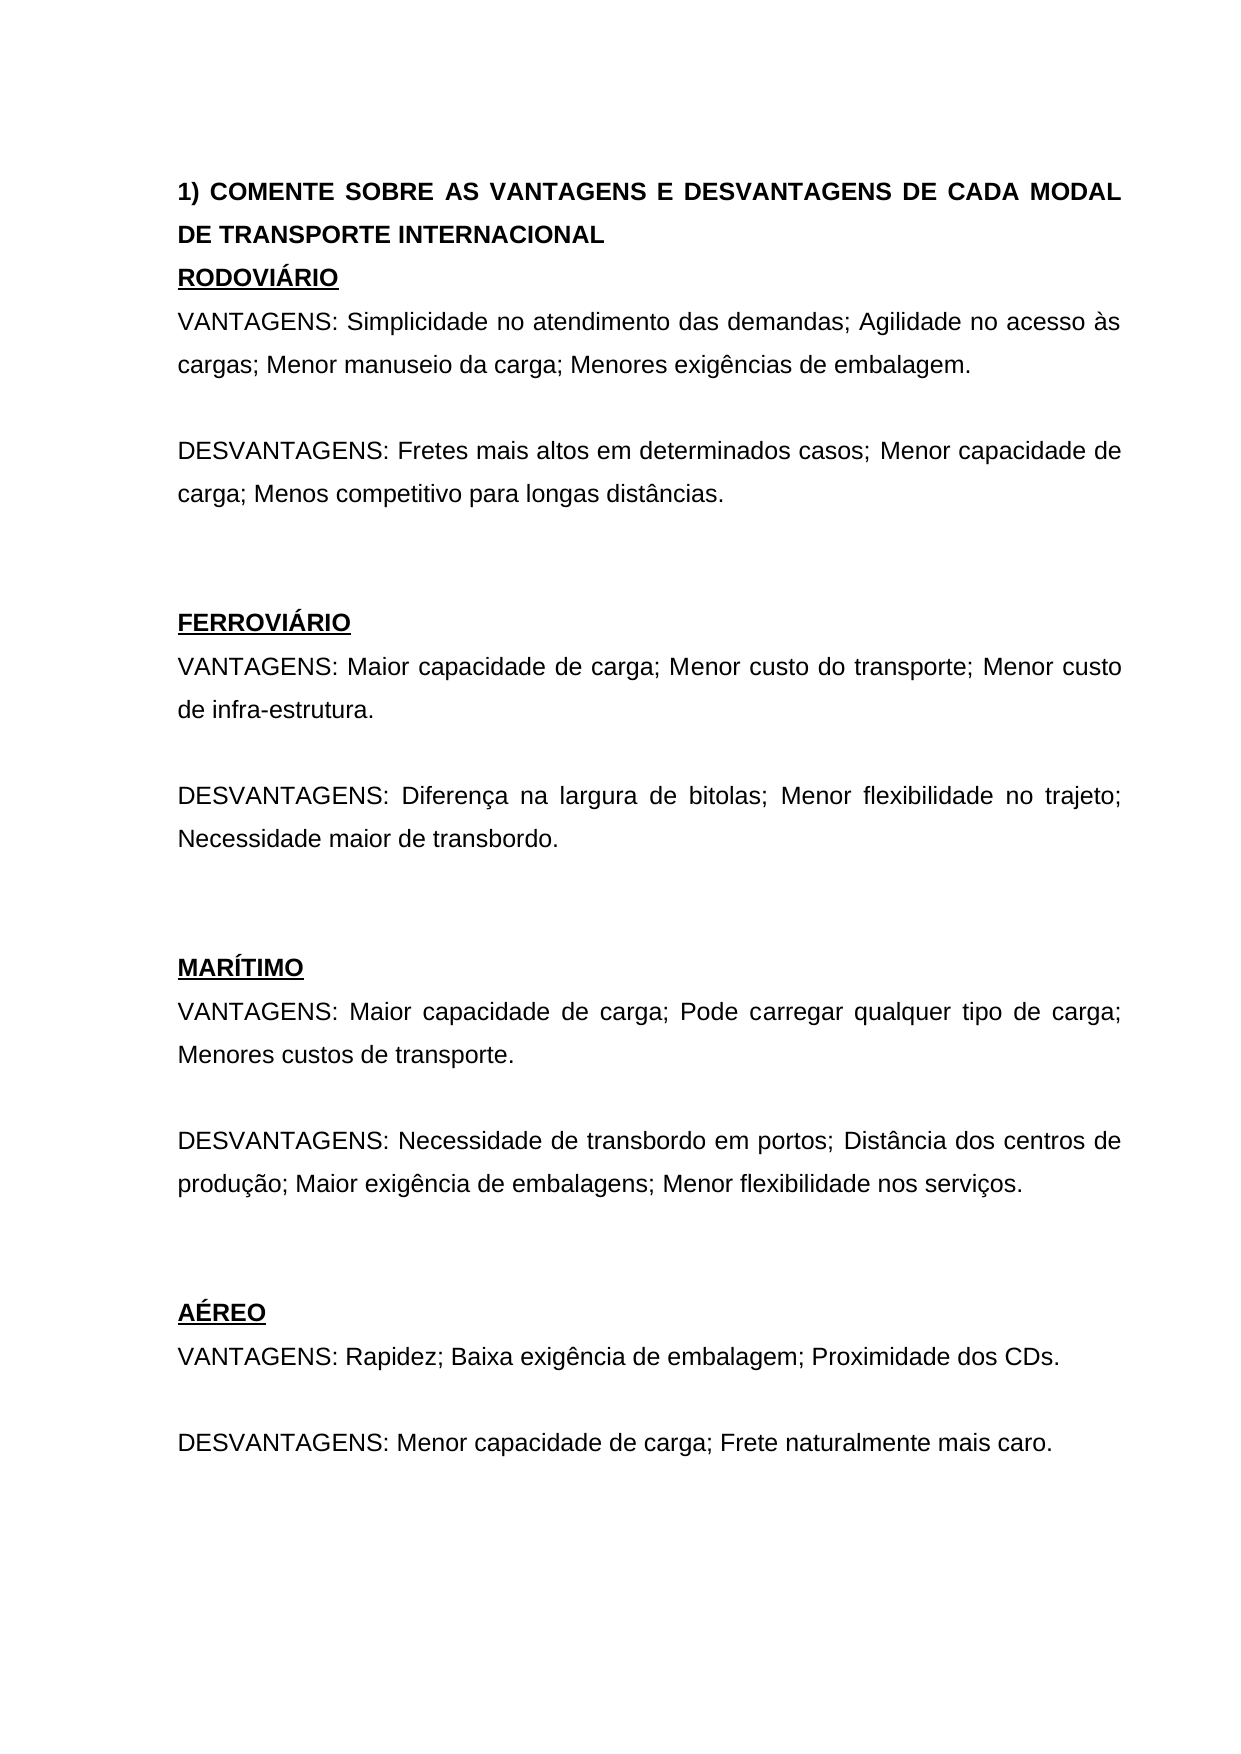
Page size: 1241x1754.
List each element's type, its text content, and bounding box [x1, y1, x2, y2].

text DESVANTAGENS: Menor capacidade de carga; Frete naturalmente mais caro. [177, 1428, 1122, 1457]
text RODOVIÁRIO [177, 263, 1122, 292]
text FERROVIÁRIO [177, 608, 1122, 637]
text DESVANTAGENS: Necessidade de transbordo em portos; Distância dos centros de produção; Maior exigência de embalagens; Menor flexibilidade nos serviços. [177, 1126, 1122, 1198]
text DESVANTAGENS: Diferença na largura de bitolas; Menor flexibilidade no trajeto; Necessidade maior de transbordo. [177, 781, 1122, 853]
text 1) COMENTE SOBRE AS VANTAGENS E DESVANTAGENS DE CADA MODAL DE TRANSPORTE INTERNACIONAL [177, 177, 1122, 249]
text VANTAGENS: Rapidez; Baixa exigência de embalagem; Proximidade dos CDs. [177, 1342, 1122, 1370]
text VANTAGENS: Simplicidade no atendimento das demandas; Agilidade no acesso às cargas; Menor manuseio da carga; Menores exigências de embalagem. [177, 307, 1122, 378]
text VANTAGENS: Maior capacidade de carga; Menor custo do transporte; Menor custo de infra-estrutura. [177, 652, 1122, 723]
text AÉREO [177, 1298, 1122, 1327]
text DESVANTAGENS: Fretes mais altos em determinados casos; Menor capacidade de carga; Menos competitivo para longas distâncias. [177, 436, 1122, 508]
text MARÍTIMO [177, 953, 1122, 982]
text VANTAGENS: Maior capacidade de carga; Pode carregar qualquer tipo de carga; Menores custos de transporte. [177, 997, 1122, 1068]
